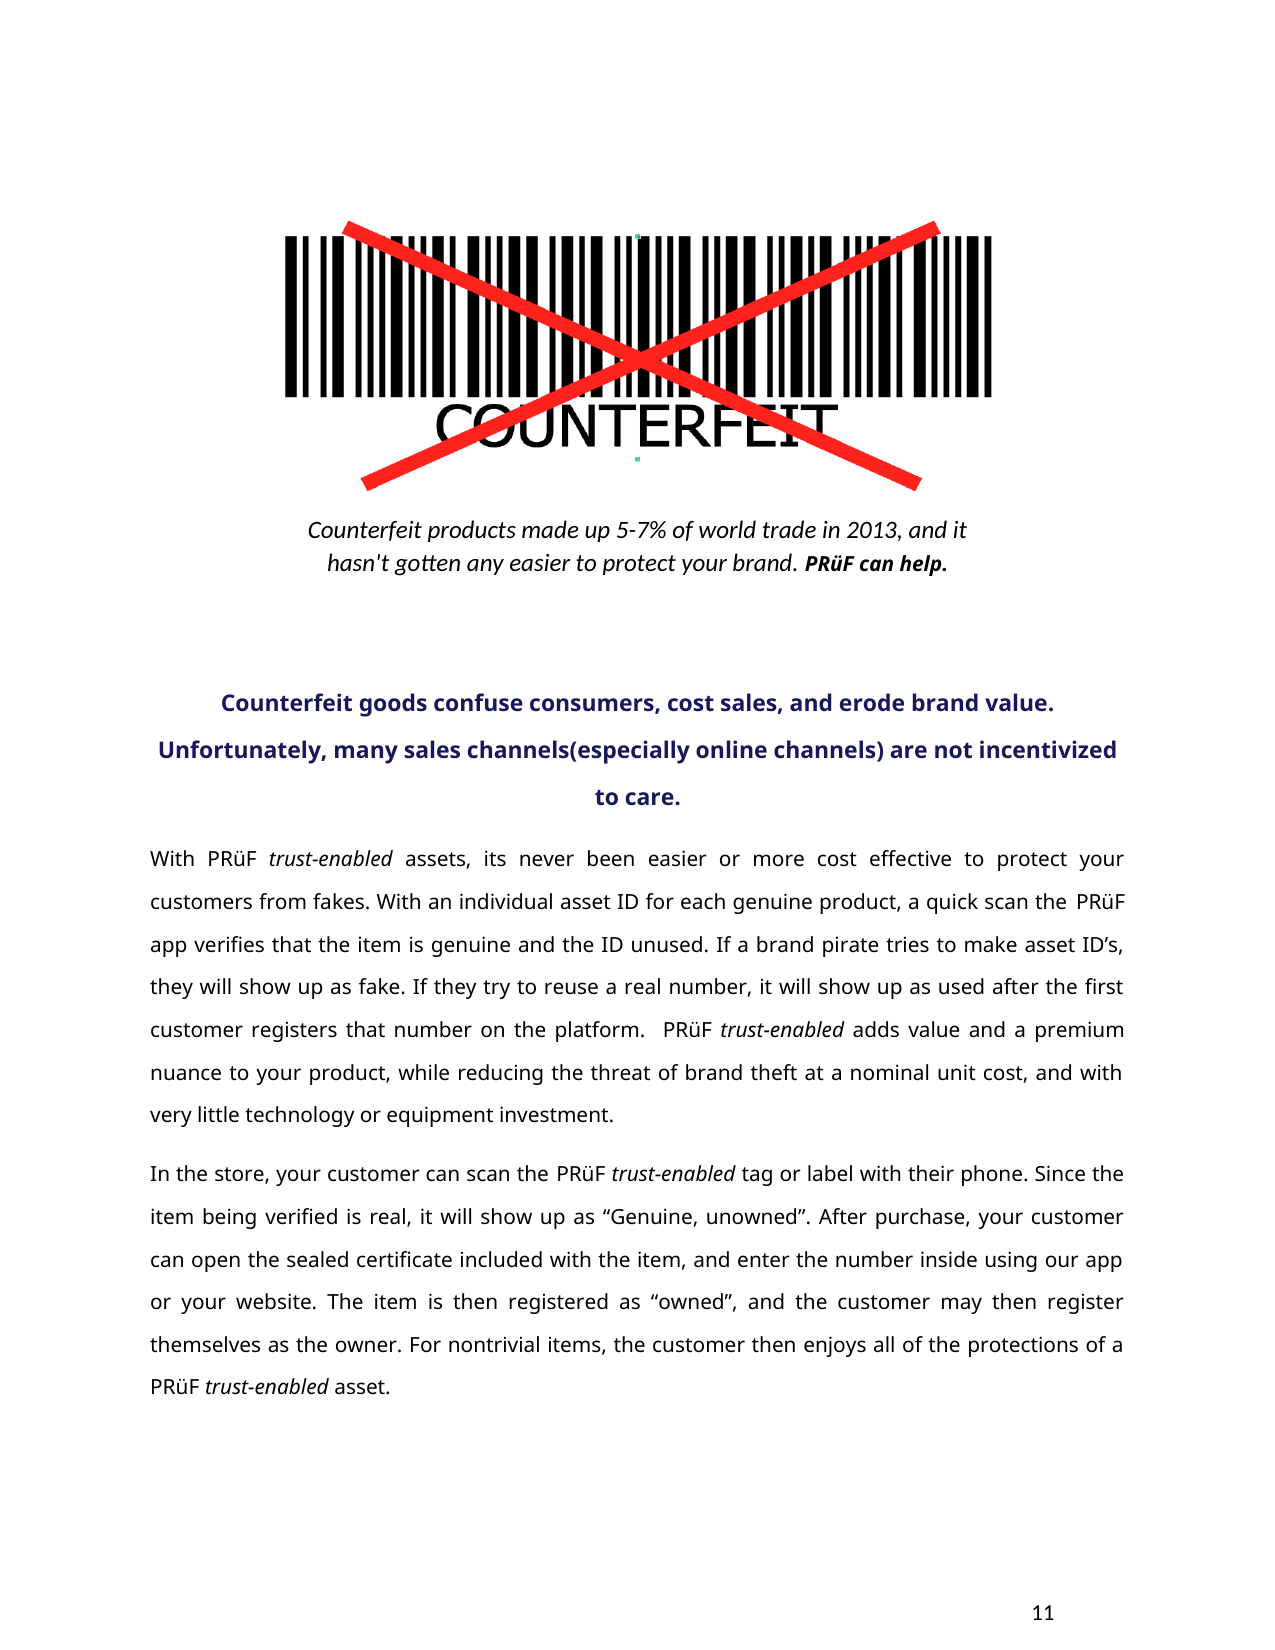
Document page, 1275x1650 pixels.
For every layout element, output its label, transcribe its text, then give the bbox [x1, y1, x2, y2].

text Counterfeit goods confuse consumers, cost sales, and erode brand value. Unfortunately, many sales channels(especially online channels) are not incentivized to care. [150, 687, 1125, 812]
text Counterfeit products made up 5-7% of world trade in 2013, and it hasn't gotten any easier to protect your brand. PRüF can help. [283, 506, 991, 577]
text In the store, your customer can scan the PRüF trust-enabled tag or label with their phone. Since the item being verified is real, it will show up as “Genuine, unowned”. After purchase, your customer can open the sealed certificate included with the item, and enter the number inside using our app or your website. The item is then registered as “owned”, and the customer may then register themselves as the owner. For nontrivial items, the customer then enjoys all of the protections of a PRüF trust-enabled asset. [150, 1159, 1125, 1401]
text With PRüF trust-enabled assets, its never been easier or more cost effective to protect your customers from fakes. With an individual asset ID for each genuine product, a quick scan the PRüF app verifies that the item is genuine and the ID unused. If a brand pirate tries to make asset ID’s, they will show up as fake. If they try to reuse a real number, it will show up as used after the first customer registers that number on the platform. PRüF trust-enabled adds value and a premium nuance to your product, while reducing the threat of brand theft at a nominal unit cost, and with very little technology or equipment investment. [150, 844, 1125, 1129]
picture [283, 206, 992, 506]
